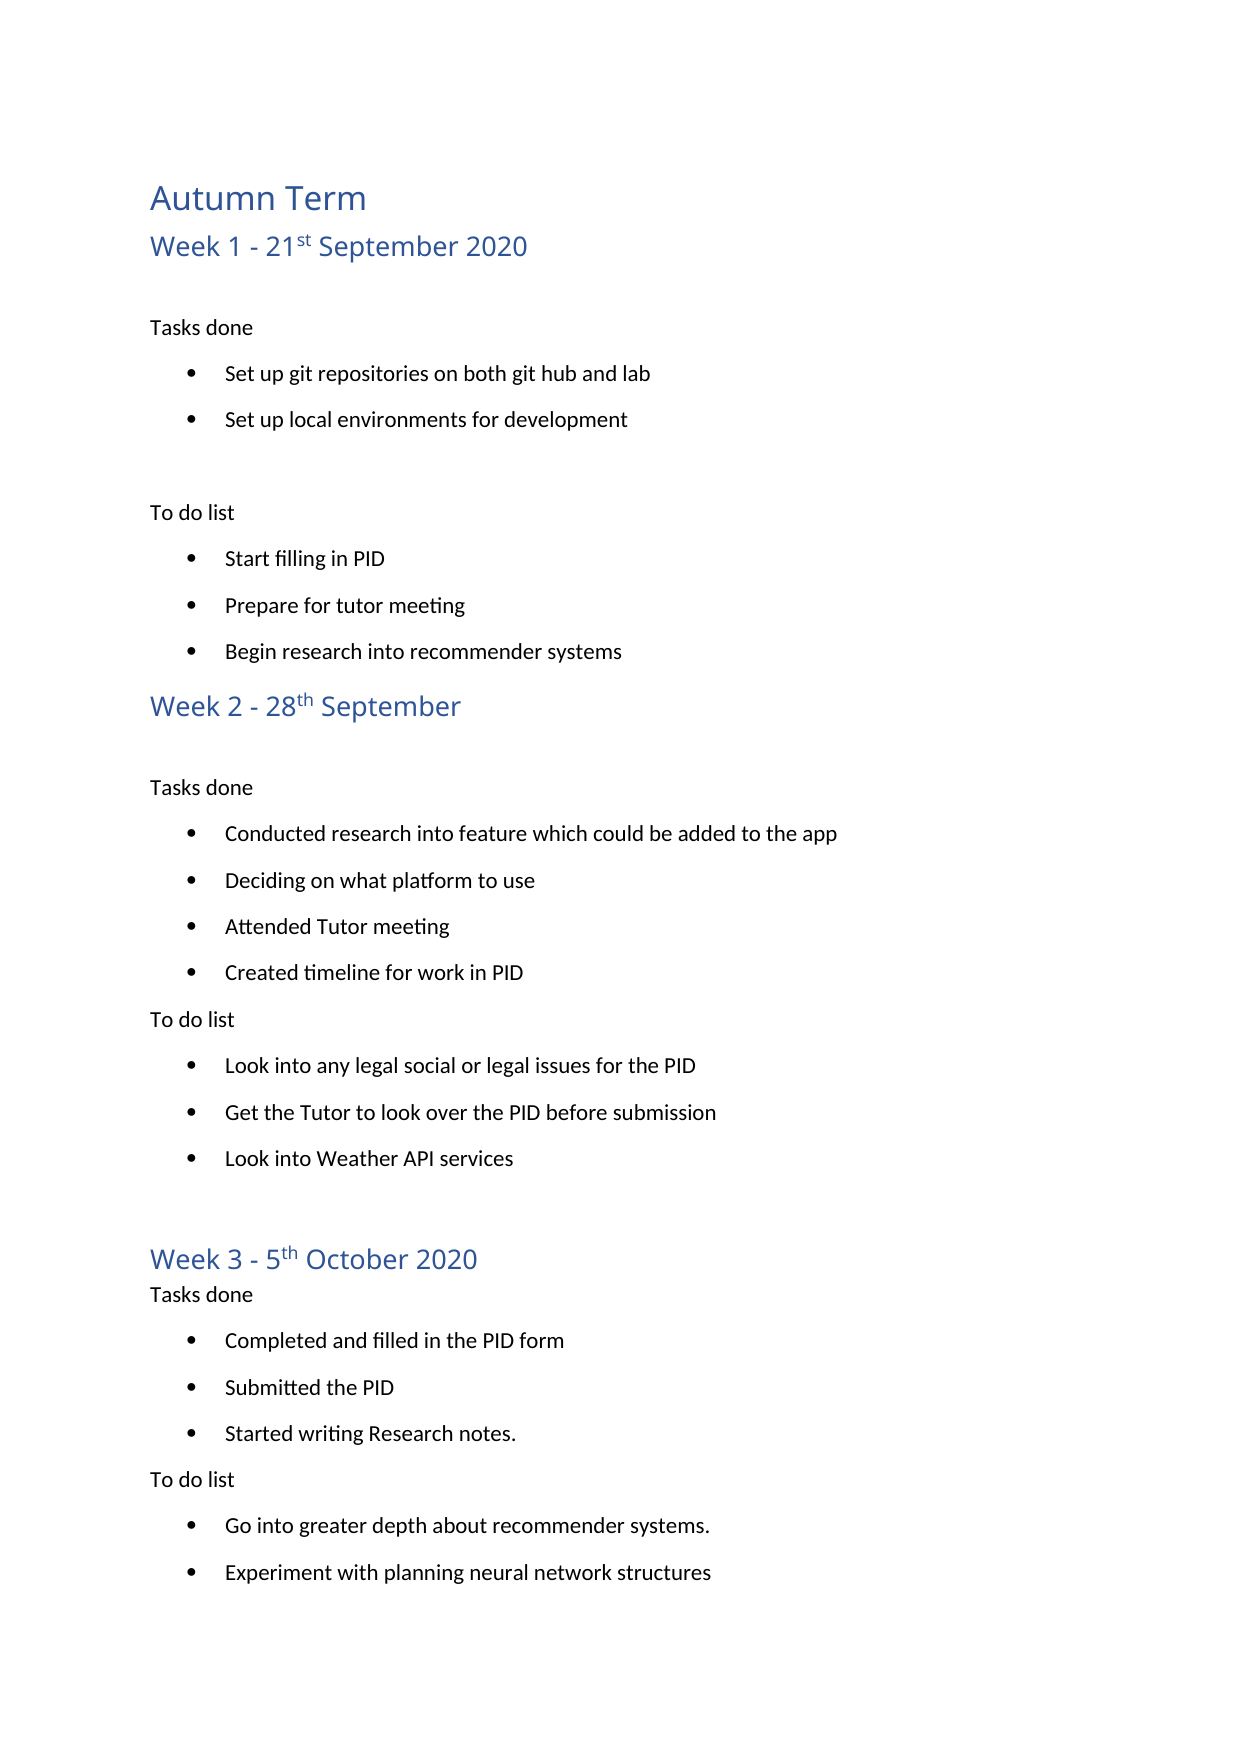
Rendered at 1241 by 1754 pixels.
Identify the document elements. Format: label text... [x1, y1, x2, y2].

subtitle Week 3 - 5th October 2020 [150, 1241, 1090, 1278]
text To do list [150, 1005, 1090, 1033]
text To do list [150, 1465, 1090, 1493]
list Completed and filled in the PID form [187, 1326, 1090, 1354]
list Deciding on what platform to use [187, 866, 1090, 894]
list Attended Tutor meeting [187, 912, 1090, 940]
text Tasks done [150, 1280, 1090, 1308]
list Set up local environments for development [187, 405, 1090, 433]
list Conducted research into feature which could be added to the app [187, 819, 1090, 847]
list Experiment with planning neural network structures [187, 1558, 1090, 1586]
text Tasks done [150, 313, 1090, 341]
list Created timeline for work in PID [187, 958, 1090, 987]
text Tasks done [150, 773, 1090, 801]
list Start filling in PID [187, 544, 1090, 572]
list Begin research into recommender systems [187, 637, 1090, 665]
subtitle Autumn Term [150, 175, 1090, 220]
list Submitted the PID [187, 1373, 1090, 1401]
list Set up git repositories on both git hub and lab [187, 359, 1090, 387]
list Prepare for tutor meeting [187, 591, 1090, 619]
text To do list [150, 498, 1090, 526]
list Look into Weather API services [187, 1144, 1090, 1172]
subtitle Week 1 - 21st September 2020 [150, 227, 1090, 264]
list Look into any legal social or legal issues for the PID [187, 1051, 1090, 1079]
list Started writing Research notes. [187, 1419, 1090, 1447]
list Get the Tutor to look over the PID before submission [187, 1098, 1090, 1126]
subtitle Week 2 - 28th September [150, 688, 1090, 724]
list Go into greater depth about recommender systems. [187, 1512, 1090, 1540]
